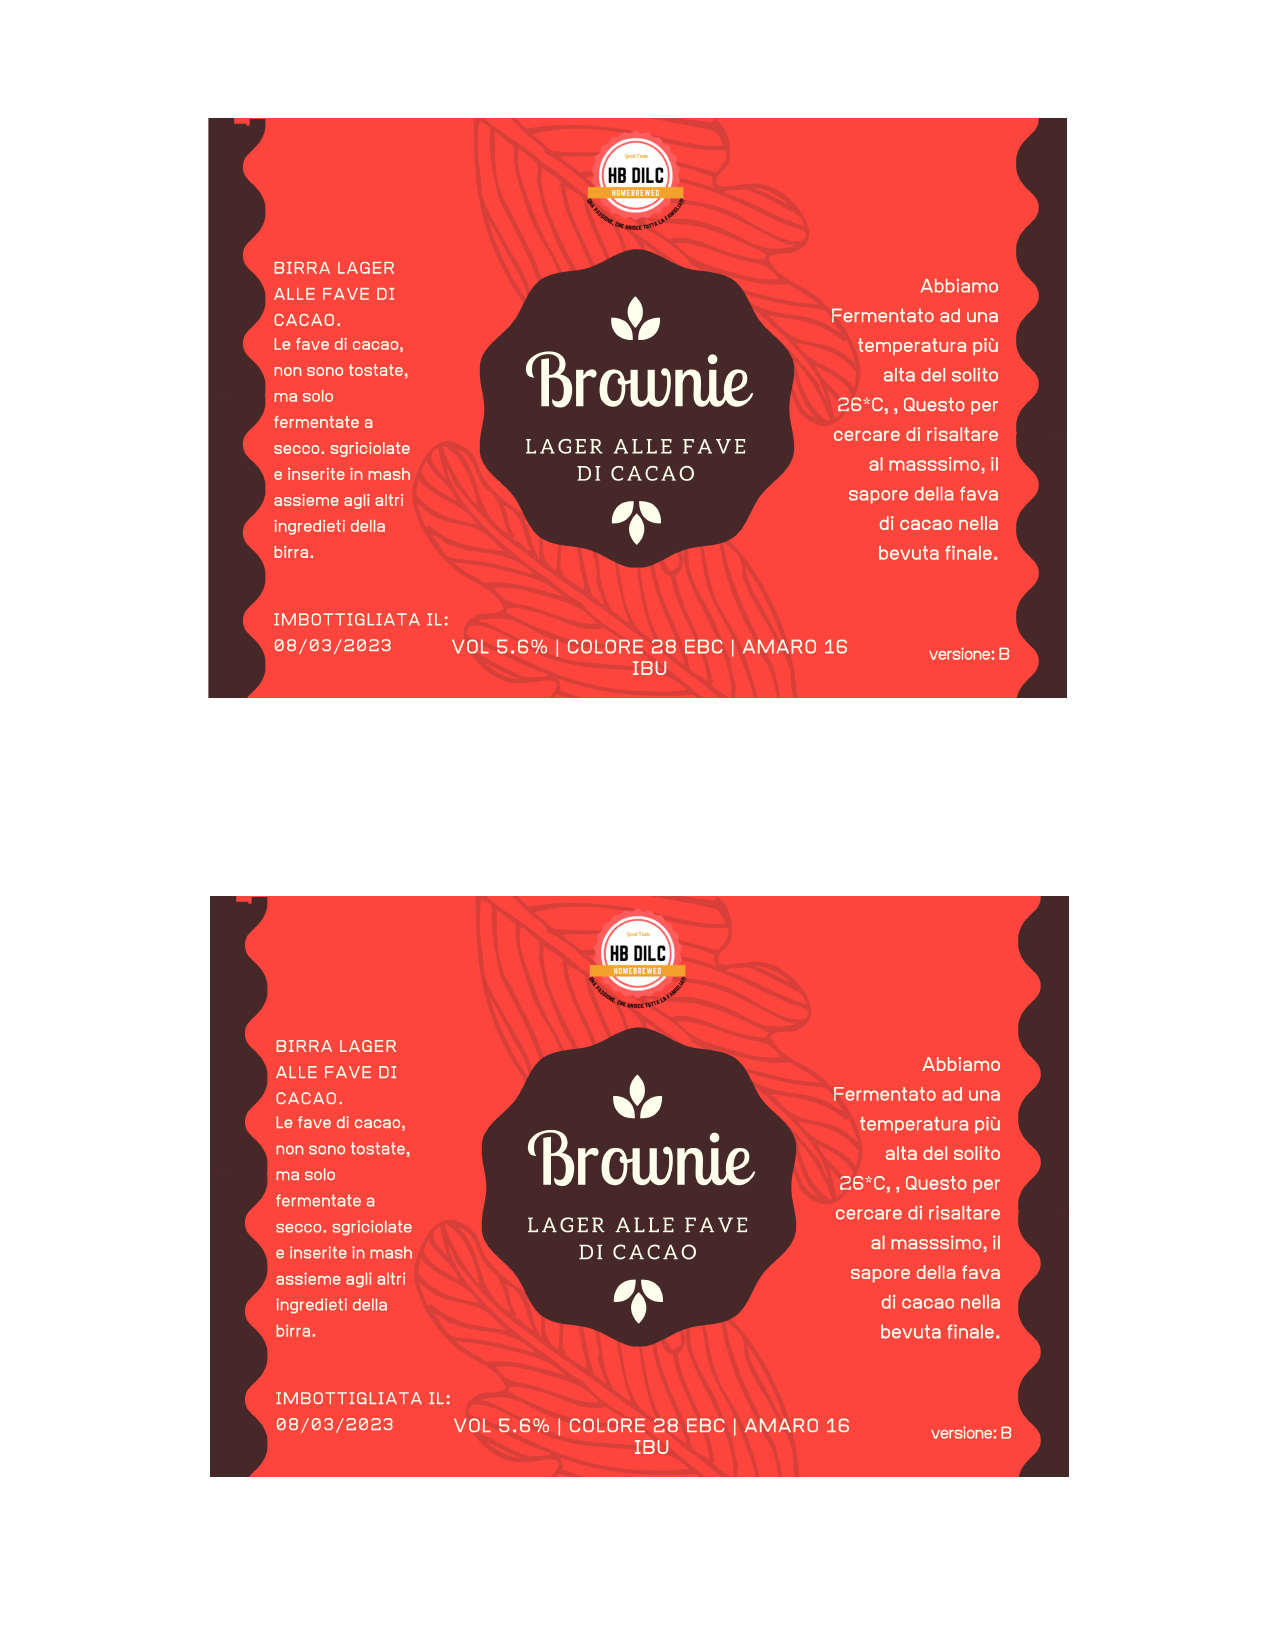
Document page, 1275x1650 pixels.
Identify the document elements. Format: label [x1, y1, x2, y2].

picture [210, 896, 1069, 1477]
picture [208, 118, 1067, 698]
